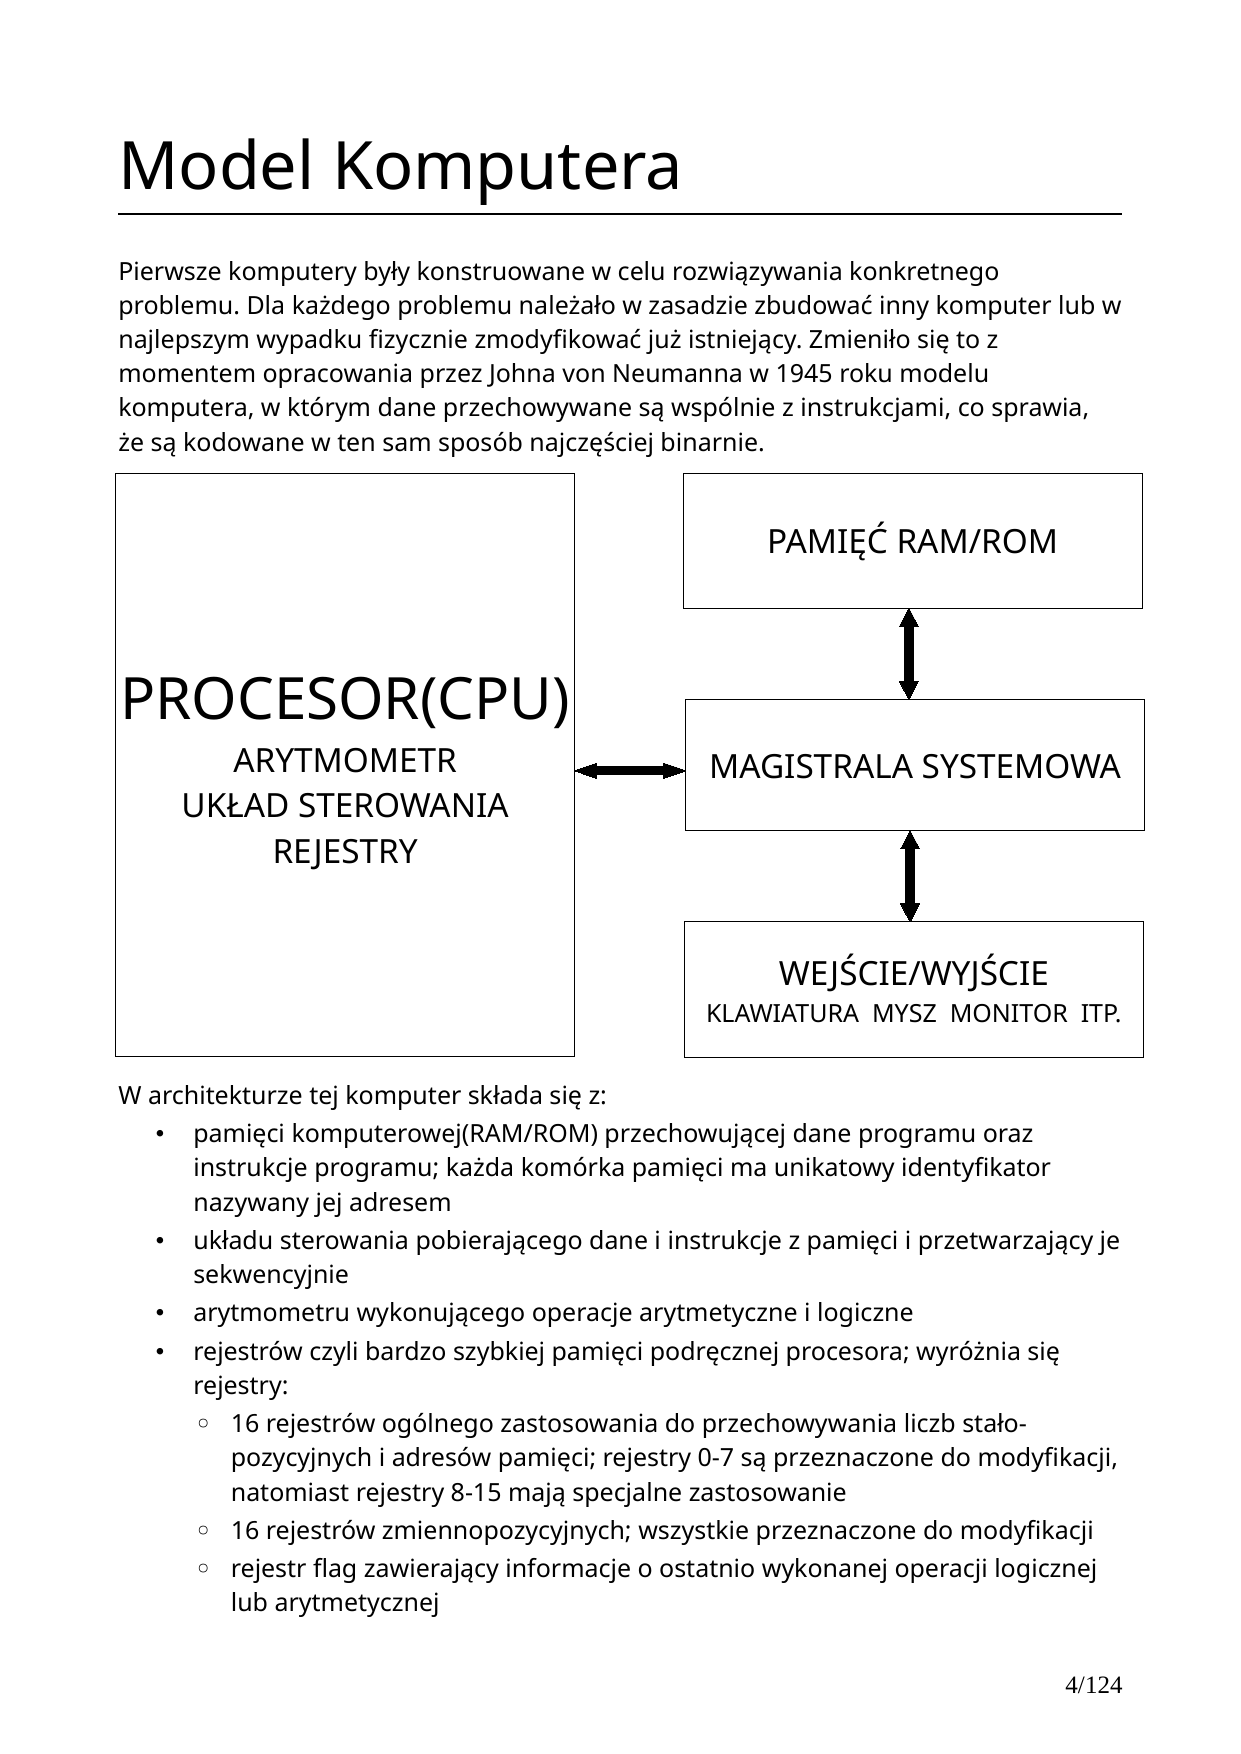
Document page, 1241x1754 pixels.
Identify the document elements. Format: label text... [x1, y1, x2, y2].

list pamięci komputerowej(RAM/ROM) przechowującej dane programu oraz instrukcje programu; każda komórka pamięci ma unikatowy identyfikator nazywany jej adresem [156, 1116, 1122, 1223]
text Pierwsze komputery były konstruowane w celu rozwiązywania konkretnego problemu. Dla każdego problemu należało w zasadzie zbudować inny komputer lub w najlepszym wypadku fizycznie zmodyfikować już istniejący. Zmieniło się to z momentem opracowania przez Johna von Neumanna w 1945 roku modelu komputera, w którym dane przechowywane są wspólnie z instrukcjami, co sprawia, że są kodowane w ten sam sposób najczęściej binarnie. [118, 254, 1122, 463]
list 16 rejestrów ogólnego zastosowania do przechowywania liczb stało-pozycyjnych i adresów pamięci; rejestry 0-7 są przeznaczone do modyfikacji, natomiast rejestry 8-15 mają specjalne zastosowanie [193, 1406, 1122, 1513]
text W architekturze tej komputer składa się z: [118, 1078, 1122, 1116]
list 16 rejestrów zmiennopozycyjnych; wszystkie przeznaczone do modyfikacji [193, 1513, 1122, 1551]
list arytmometru wykonującego operacje arytmetyczne i logiczne [156, 1295, 1122, 1333]
list rejestr flag zawierający informacje o ostatnio wykonanej operacji logicznej lub arytmetycznej [193, 1551, 1122, 1623]
list układu sterowania pobierającego dane i instrukcje z pamięci i przetwarzający je sekwencyjnie [156, 1223, 1122, 1295]
list rejestrów czyli bardzo szybkiej pamięci podręcznej procesora; wyróżnia się rejestry: [156, 1333, 1122, 1406]
text Model Komputera [118, 118, 1122, 213]
